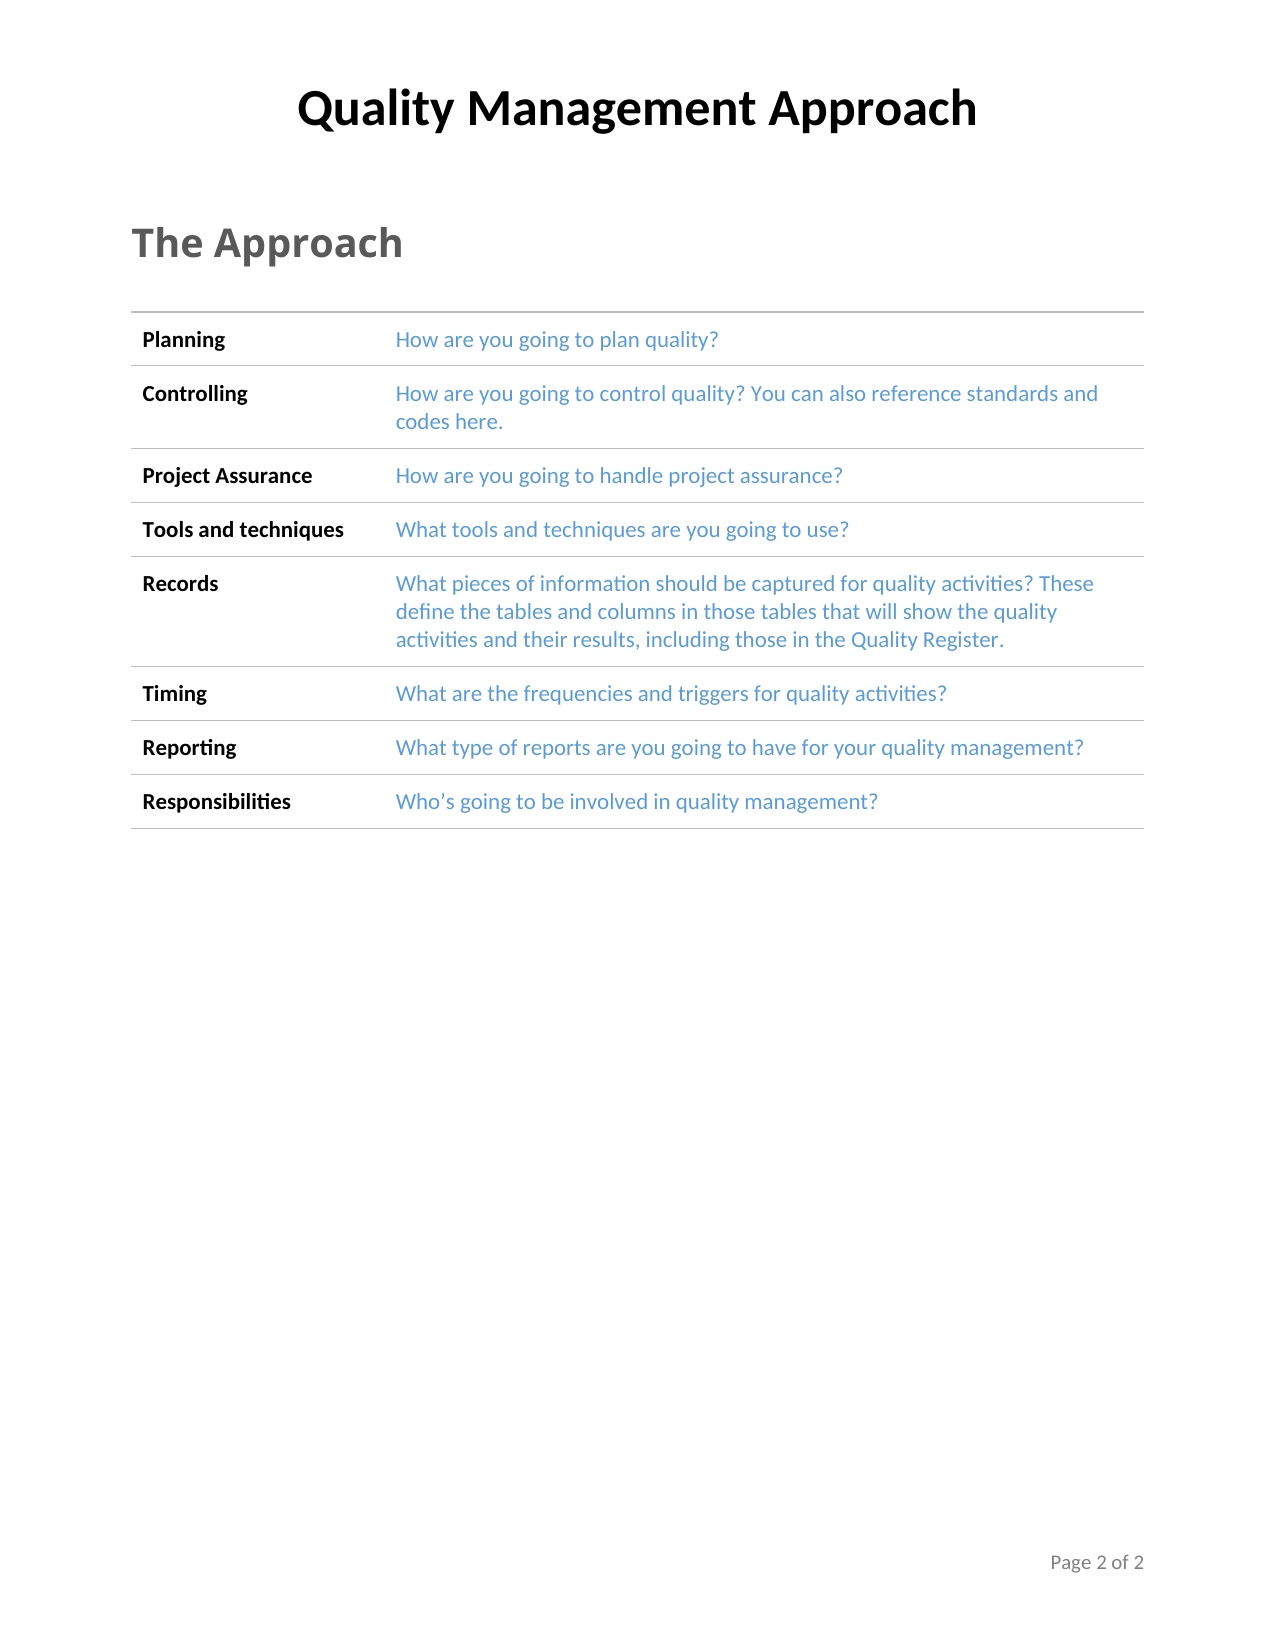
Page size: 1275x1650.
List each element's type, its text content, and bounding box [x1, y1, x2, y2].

table_cell What tools and techniques are you going to use? [384, 503, 1144, 556]
subtitle The Approach [131, 216, 1144, 269]
table_header How are you going to plan quality? [384, 313, 1144, 365]
table_cell Project Assurance [131, 449, 384, 502]
table_cell Controlling [131, 366, 384, 447]
table_cell Timing [131, 667, 384, 720]
table_cell Records [131, 557, 384, 666]
table_cell How are you going to handle project assurance? [384, 449, 1144, 502]
table_header Planning [131, 313, 384, 365]
table_cell Responsibilities [131, 775, 384, 828]
table_cell Tools and techniques [131, 503, 384, 556]
table_cell Reporting [131, 721, 384, 774]
table_cell Who’s going to be involved in quality management? [384, 775, 1144, 828]
table_cell What type of reports are you going to have for your quality management? [384, 721, 1144, 774]
table_cell What are the frequencies and triggers for quality activities? [384, 667, 1144, 720]
table_cell What pieces of information should be captured for quality activities? These define the tables and columns in those tables that will show the quality activities and their results, including those in the Quality Register. [384, 557, 1144, 666]
table_cell How are you going to control quality? You can also reference standards and codes here. [384, 366, 1144, 447]
